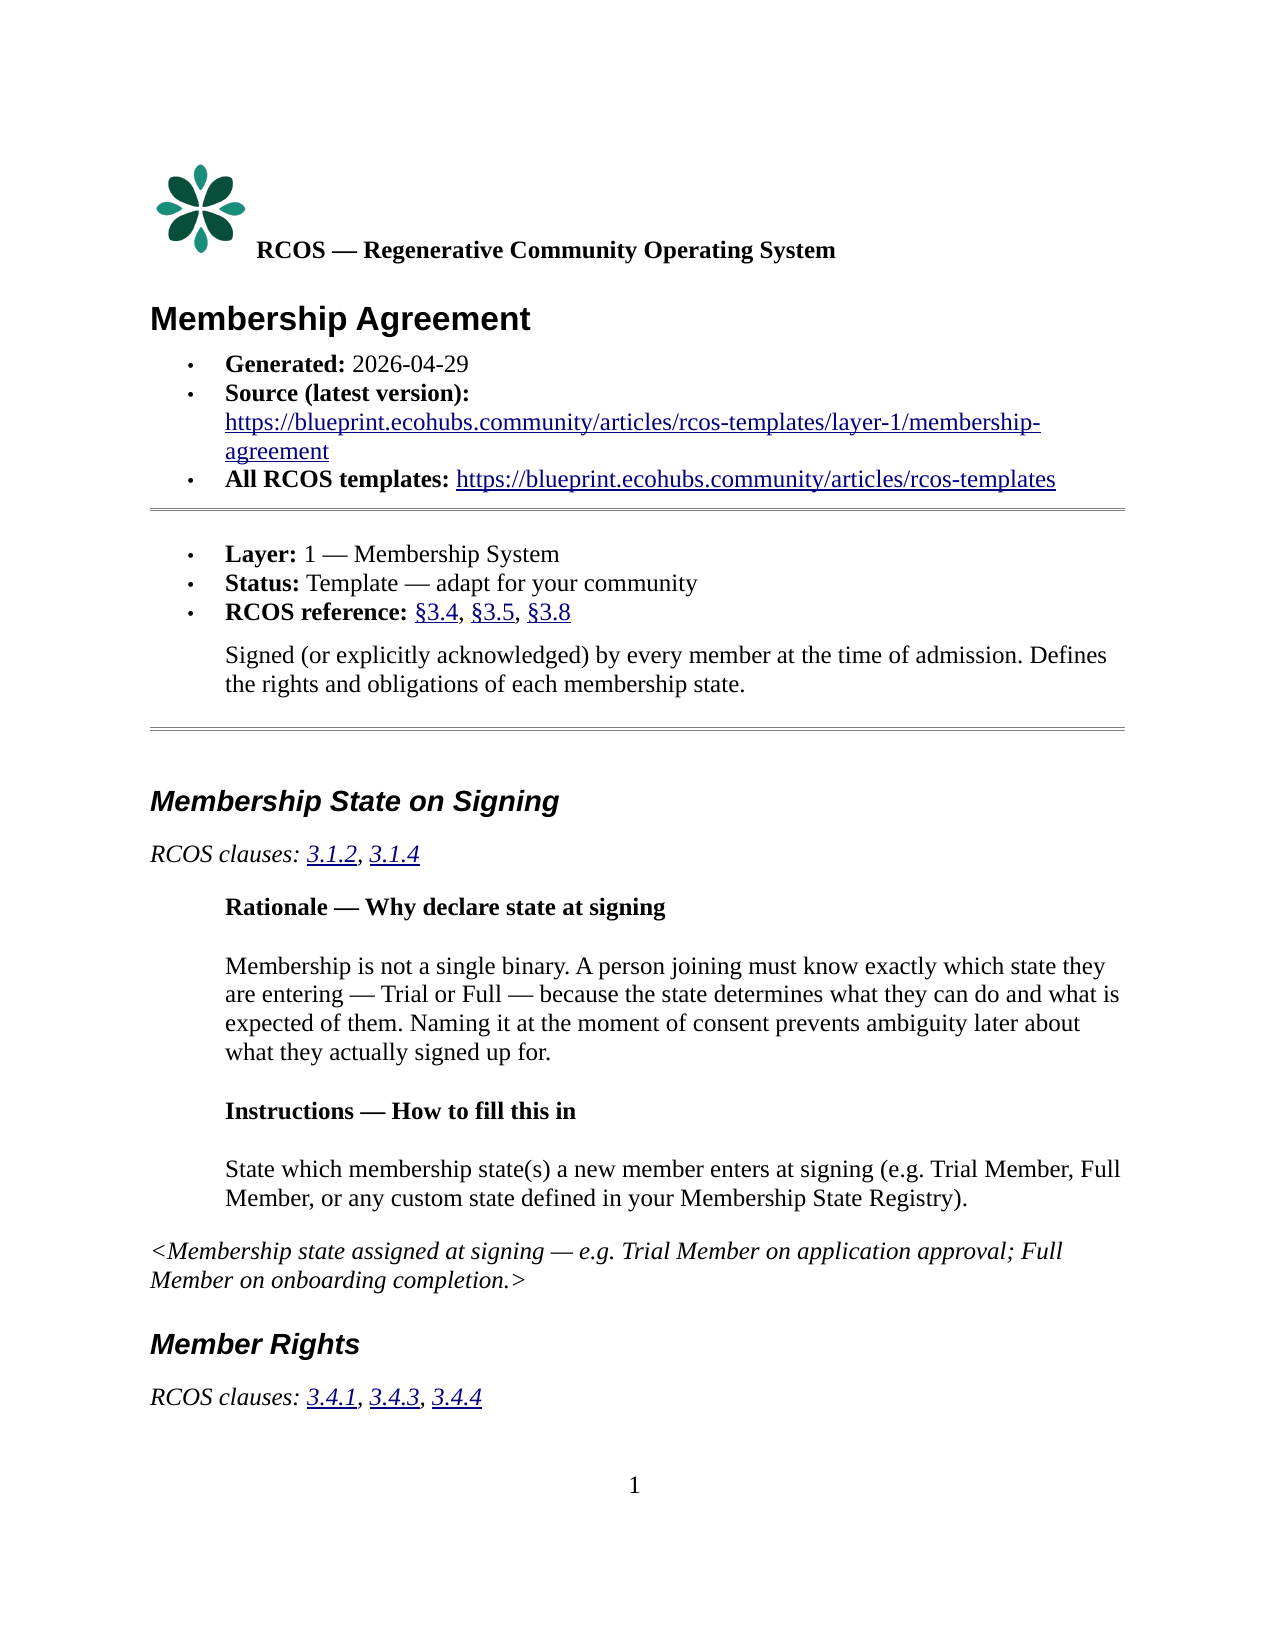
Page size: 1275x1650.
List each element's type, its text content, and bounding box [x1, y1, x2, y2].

text RCOS — Regenerative Community Operating System [150, 159, 1125, 264]
list Source (latest version): https://blueprint.ecohubs.community/articles/rcos-templates/layer-1/membership-agreement [187, 378, 1125, 464]
list Layer: 1 — Membership System [187, 539, 1125, 568]
text Signed (or explicitly acknowledged) by every member at the time of admission. Defines the rights and obligations of each membership state. [225, 641, 1125, 698]
subtitle Membership State on Signing [150, 784, 1125, 818]
picture [150, 158, 251, 259]
list Status: Template — adapt for your community [187, 568, 1125, 597]
list RCOS reference: §3.4, §3.5, §3.8 [187, 597, 1125, 626]
text State which membership state(s) a new member enters at signing (e.g. Trial Member, Full Member, or any custom state defined in your Membership State Registry). [225, 1154, 1125, 1212]
text Instructions — How to fill this in [225, 1096, 1125, 1124]
list Generated: 2026-04-29 [187, 349, 1125, 378]
text <Membership state assigned at signing — e.g. Trial Member on application approval; Full Member on onboarding completion.> [150, 1236, 1125, 1293]
text RCOS clauses: 3.4.1, 3.4.3, 3.4.4 [150, 1382, 1125, 1411]
subtitle Member Rights [150, 1327, 1125, 1361]
text Membership is not a single binary. A person joining must know exactly which state they are entering — Trial or Full — because the state determines what they can do and what is expected of them. Naming it at the moment of consent prevents ambiguity later about what they actually signed up for. [225, 951, 1125, 1066]
subtitle Membership Agreement [150, 298, 1125, 337]
list All RCOS templates: https://blueprint.ecohubs.community/articles/rcos-templates [187, 464, 1125, 493]
text RCOS clauses: 3.1.2, 3.1.4 [150, 839, 1125, 868]
text Rationale — Why declare state at signing [225, 892, 1125, 921]
